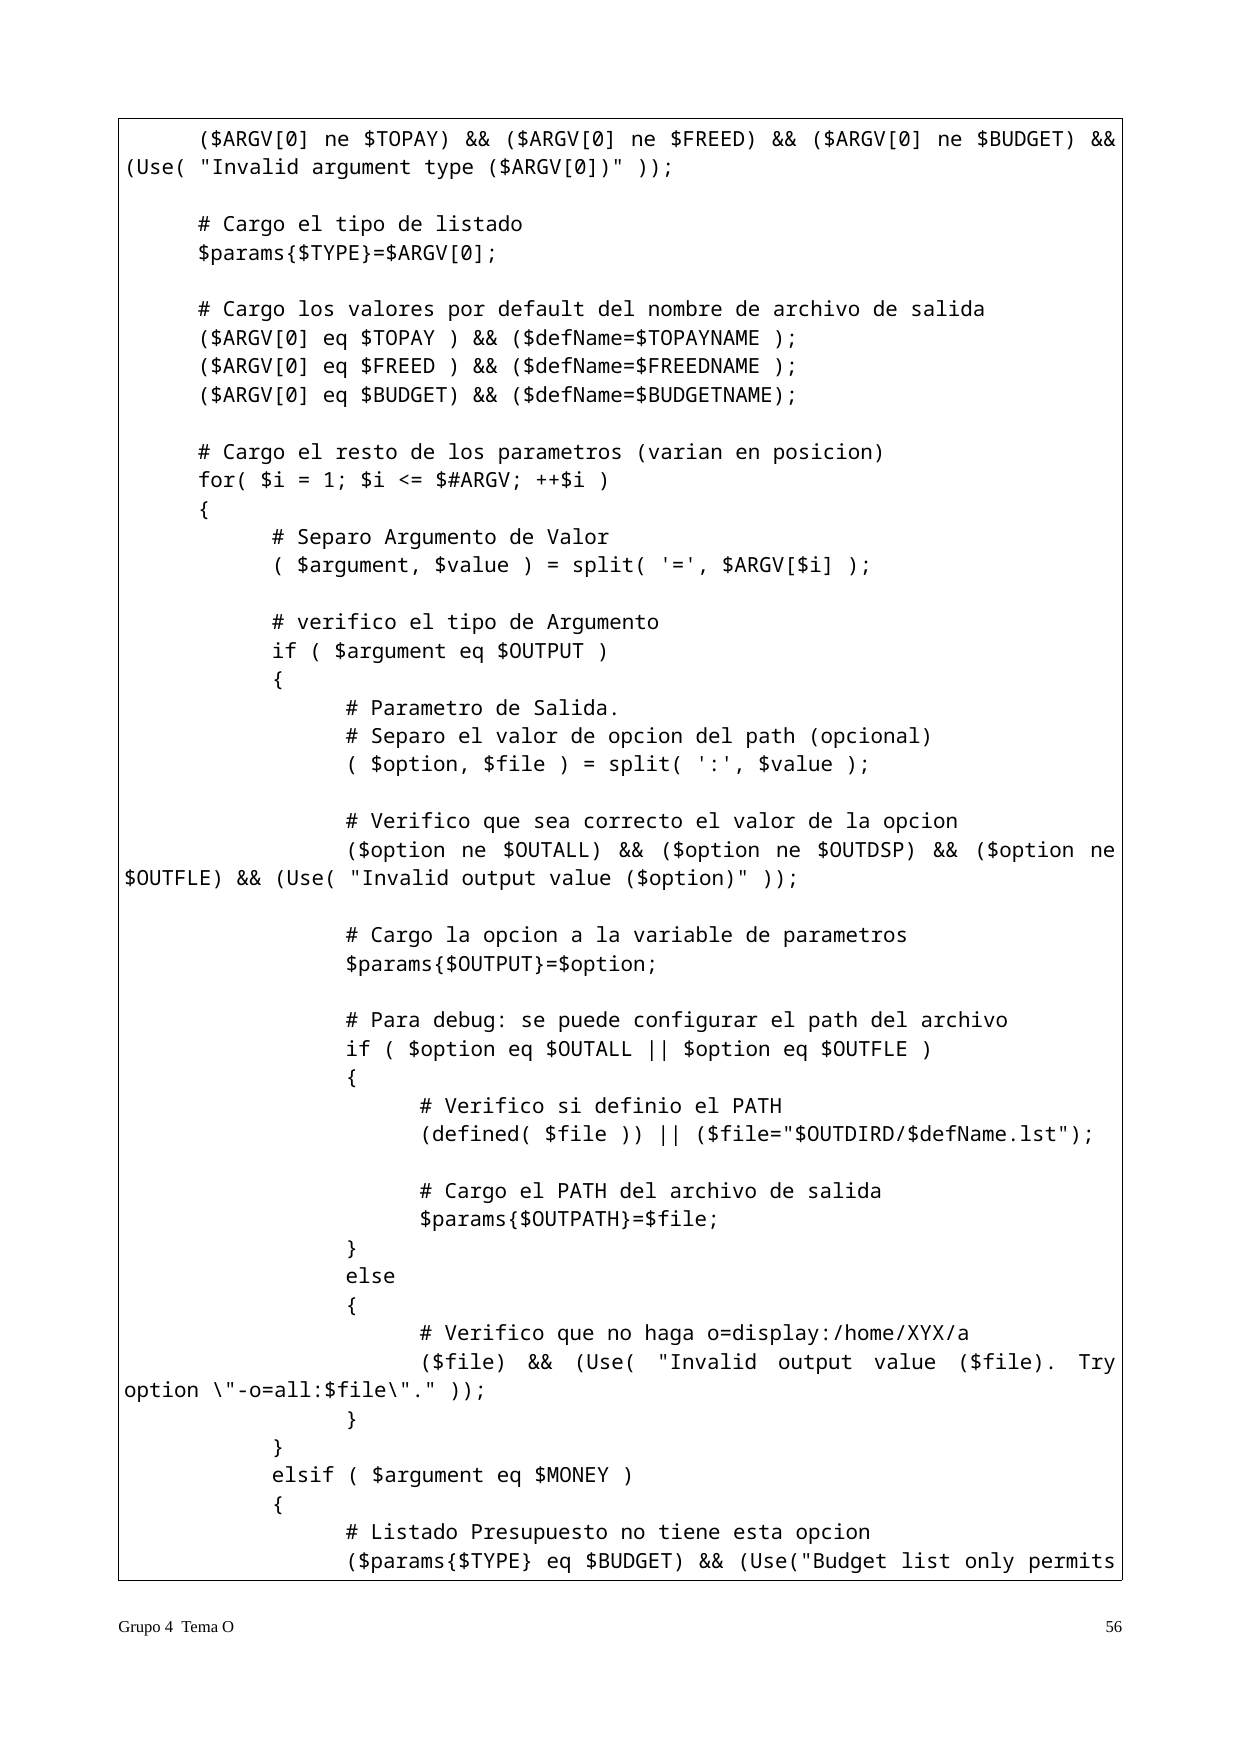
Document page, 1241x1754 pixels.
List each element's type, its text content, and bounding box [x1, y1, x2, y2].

table_header ($ARGV[0] ne $TOPAY) && ($ARGV[0] ne $FREED) && ($ARGV[0] ne $BUDGET) && (Use( "Invalid argument type ($ARGV[0])" )); # Cargo el tipo de listado $params{$TYPE}=$ARGV[0]; # Cargo los valores por default del nombre de archivo de salida ($ARGV[0] eq $TOPAY ) && ($defName=$TOPAYNAME ); ($ARGV[0] eq $FREED ) && ($defName=$FREEDNAME ); ($ARGV[0] eq $BUDGET) && ($defName=$BUDGETNAME); # Cargo el resto de los parametros (varian en posicion) for( $i = 1; $i <= $#ARGV; ++$i ) { # Separo Argumento de Valor ( $argument, $value ) = split( '=', $ARGV[$i] ); # verifico el tipo de Argumento if ( $argument eq $OUTPUT ) { # Parametro de Salida. # Separo el valor de opcion del path (opcional) ( $option, $file ) = split( ':', $value ); # Verifico que sea correcto el valor de la opcion ($option ne $OUTALL) && ($option ne $OUTDSP) && ($option ne $OUTFLE) && (Use( "Invalid output value ($option)" )); # Cargo la opcion a la variable de parametros $params{$OUTPUT}=$option; # Para debug: se puede configurar el path del archivo if ( $option eq $OUTALL || $option eq $OUTFLE ) { # Verifico si definio el PATH (defined( $file )) || ($file="$OUTDIRD/$defName.lst"); # Cargo el PATH del archivo de salida $params{$OUTPATH}=$file; } else { # Verifico que no haga o=display:/home/XYX/a ($file) && (Use( "Invalid output value ($file). Try option \"-o=all:$file\"." )); } } elsif ( $argument eq $MONEY ) { # Listado Presupuesto no tiene esta opcion ($params{$TYPE} eq $BUDGET) && (Use("Budget list only permits [119, 119, 1122, 1580]
